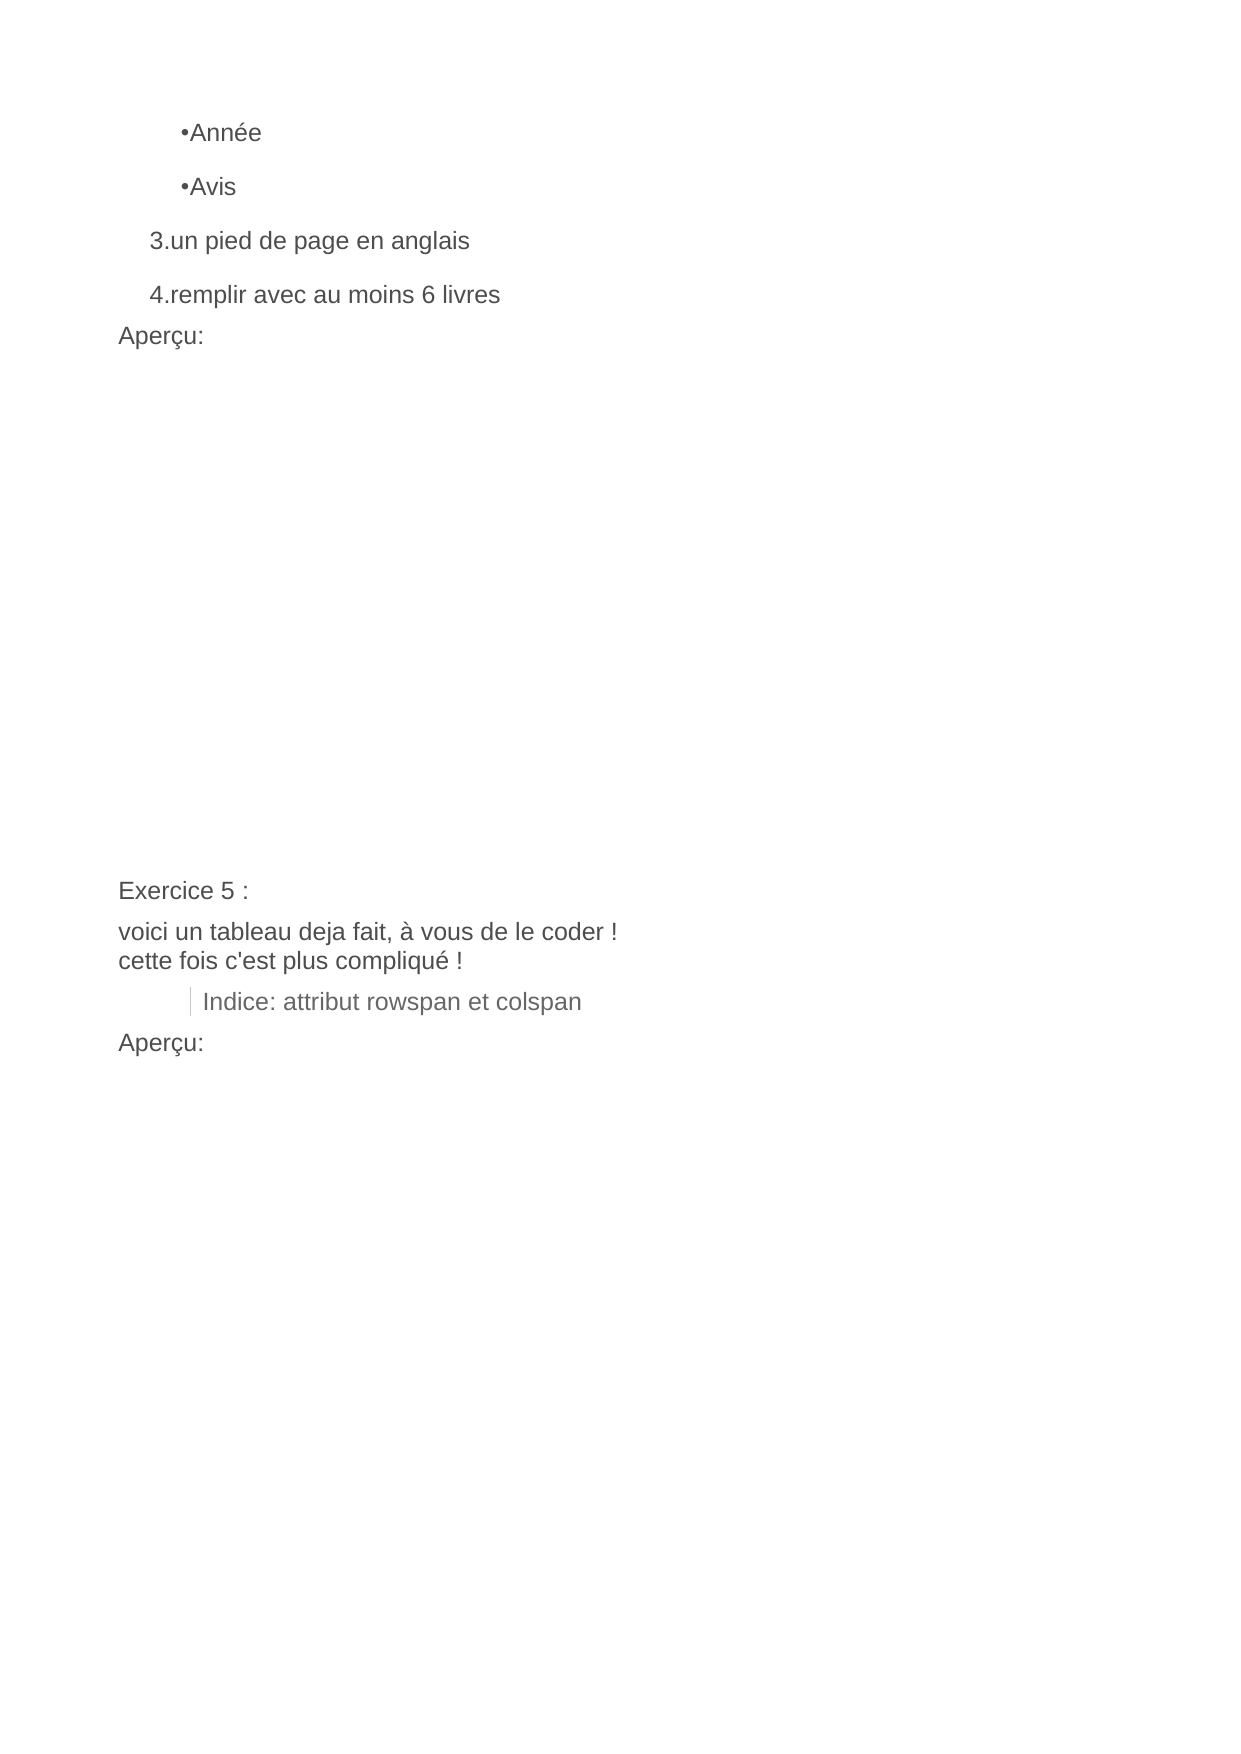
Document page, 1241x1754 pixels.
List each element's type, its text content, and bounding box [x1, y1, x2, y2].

text voici un tableau deja fait, à vous de le coder ! cette fois c'est plus compliqué ! [118, 917, 1122, 974]
list remplir avec au moins 6 livres [149, 279, 1122, 308]
text Indice: attribut rowspan et colspan [191, 987, 1063, 1016]
subtitle Aperçu: [118, 321, 1122, 349]
list Avis [181, 172, 1122, 201]
list Année [181, 118, 1122, 147]
subtitle Aperçu: [118, 1028, 1122, 1057]
text Exercice 5 : [118, 876, 1122, 904]
list un pied de page en anglais [149, 226, 1122, 254]
